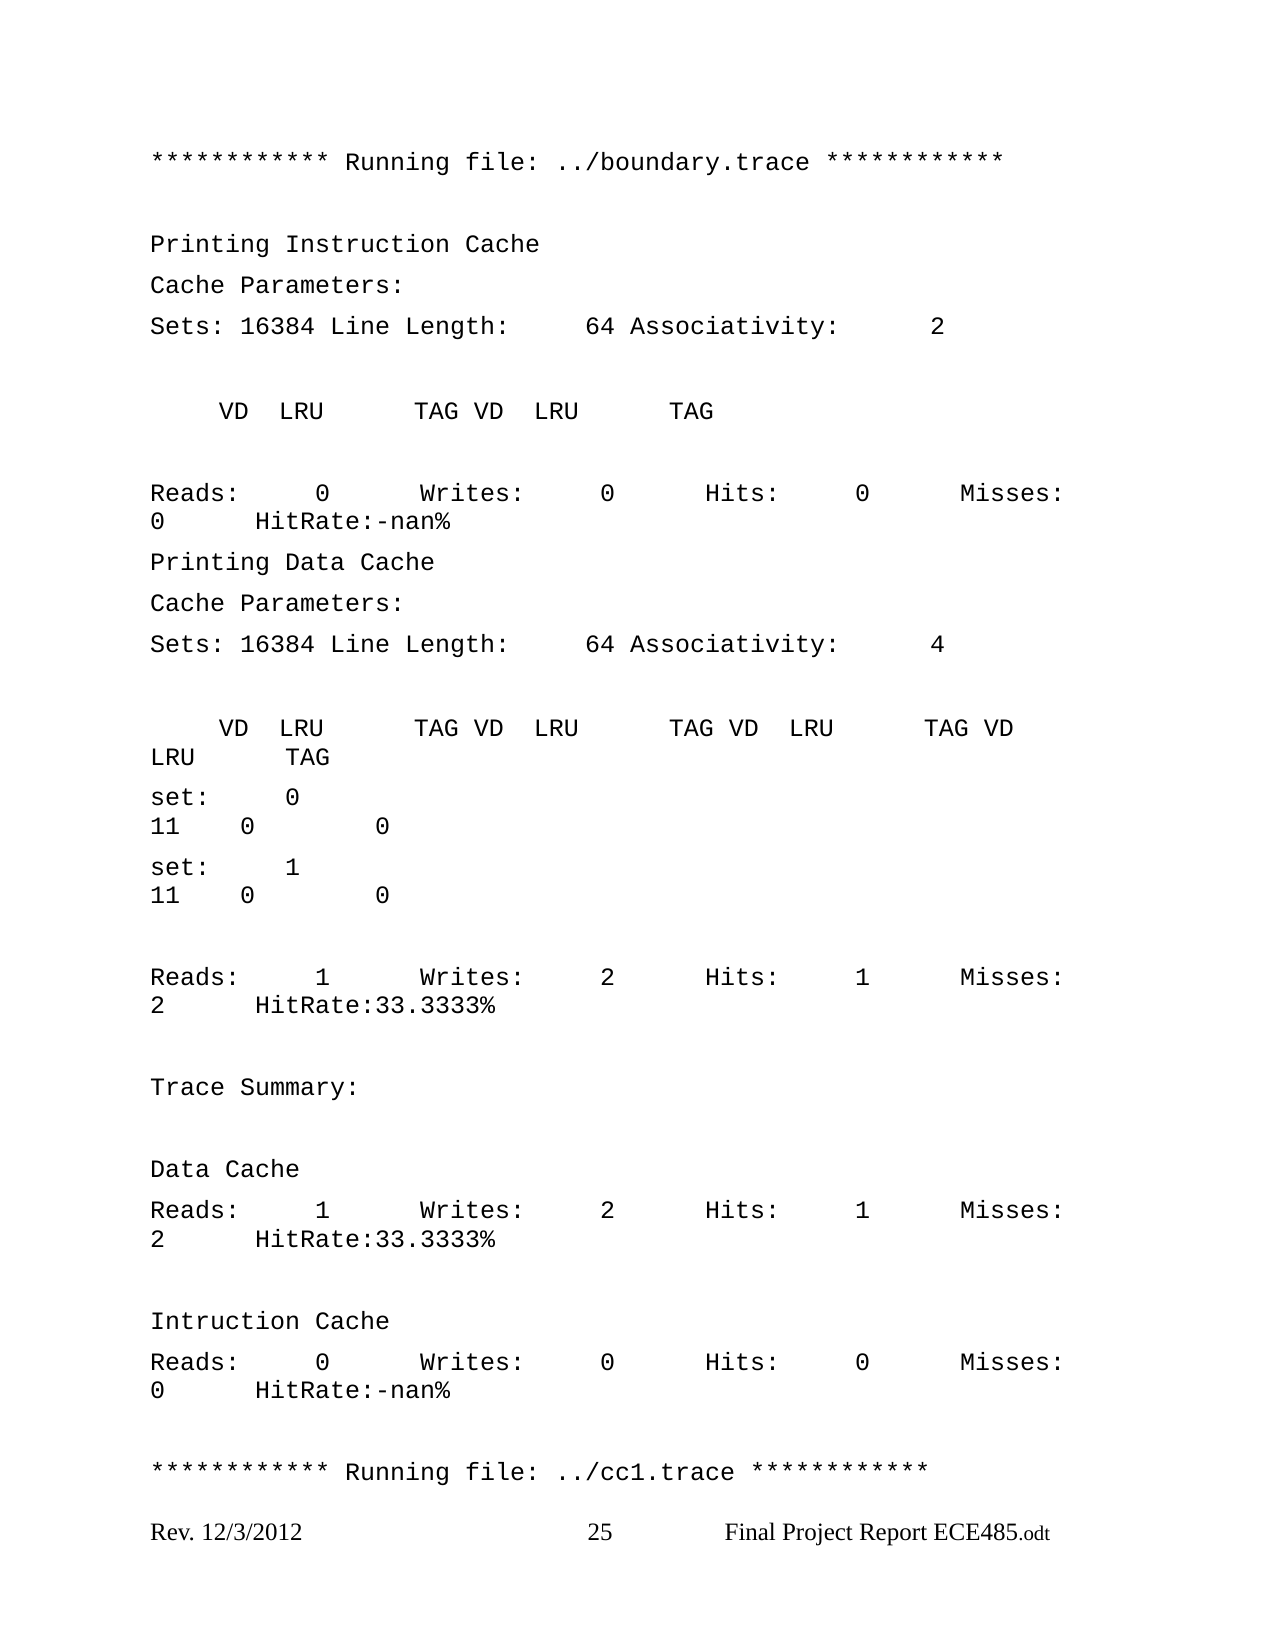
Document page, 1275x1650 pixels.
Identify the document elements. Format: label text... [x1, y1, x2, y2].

text Printing Instruction Cache [150, 232, 1125, 260]
text set: 0 11 0 0 [150, 785, 1125, 842]
text Sets: 16384 Line Length: 64 Associativity: 4 [150, 631, 1125, 659]
text VD LRU TAG VD LRU TAG VD LRU TAG VD LRU TAG [150, 713, 1125, 772]
text VD LRU TAG VD LRU TAG [150, 396, 1125, 427]
text Intruction Cache [150, 1308, 1125, 1337]
text Trace Summary: [150, 1075, 1125, 1103]
text ************ Running file: ../cc1.trace ************ [150, 1459, 1125, 1488]
text Reads: 0 Writes: 0 Hits: 0 Misses: 0 HitRate:-nan% [150, 1349, 1125, 1406]
text Reads: 0 Writes: 0 Hits: 0 Misses: 0 HitRate:-nan% [150, 480, 1125, 537]
text Data Cache [150, 1157, 1125, 1185]
text Printing Data Cache [150, 549, 1125, 578]
text ************ Running file: ../boundary.trace ************ [150, 150, 1125, 178]
text Sets: 16384 Line Length: 64 Associativity: 2 [150, 314, 1125, 342]
text Cache Parameters: [150, 590, 1125, 619]
text set: 1 11 0 0 [150, 854, 1125, 911]
text Cache Parameters: [150, 273, 1125, 301]
text Reads: 1 Writes: 2 Hits: 1 Misses: 2 HitRate:33.3333% [150, 964, 1125, 1021]
text Reads: 1 Writes: 2 Hits: 1 Misses: 2 HitRate:33.3333% [150, 1198, 1125, 1254]
